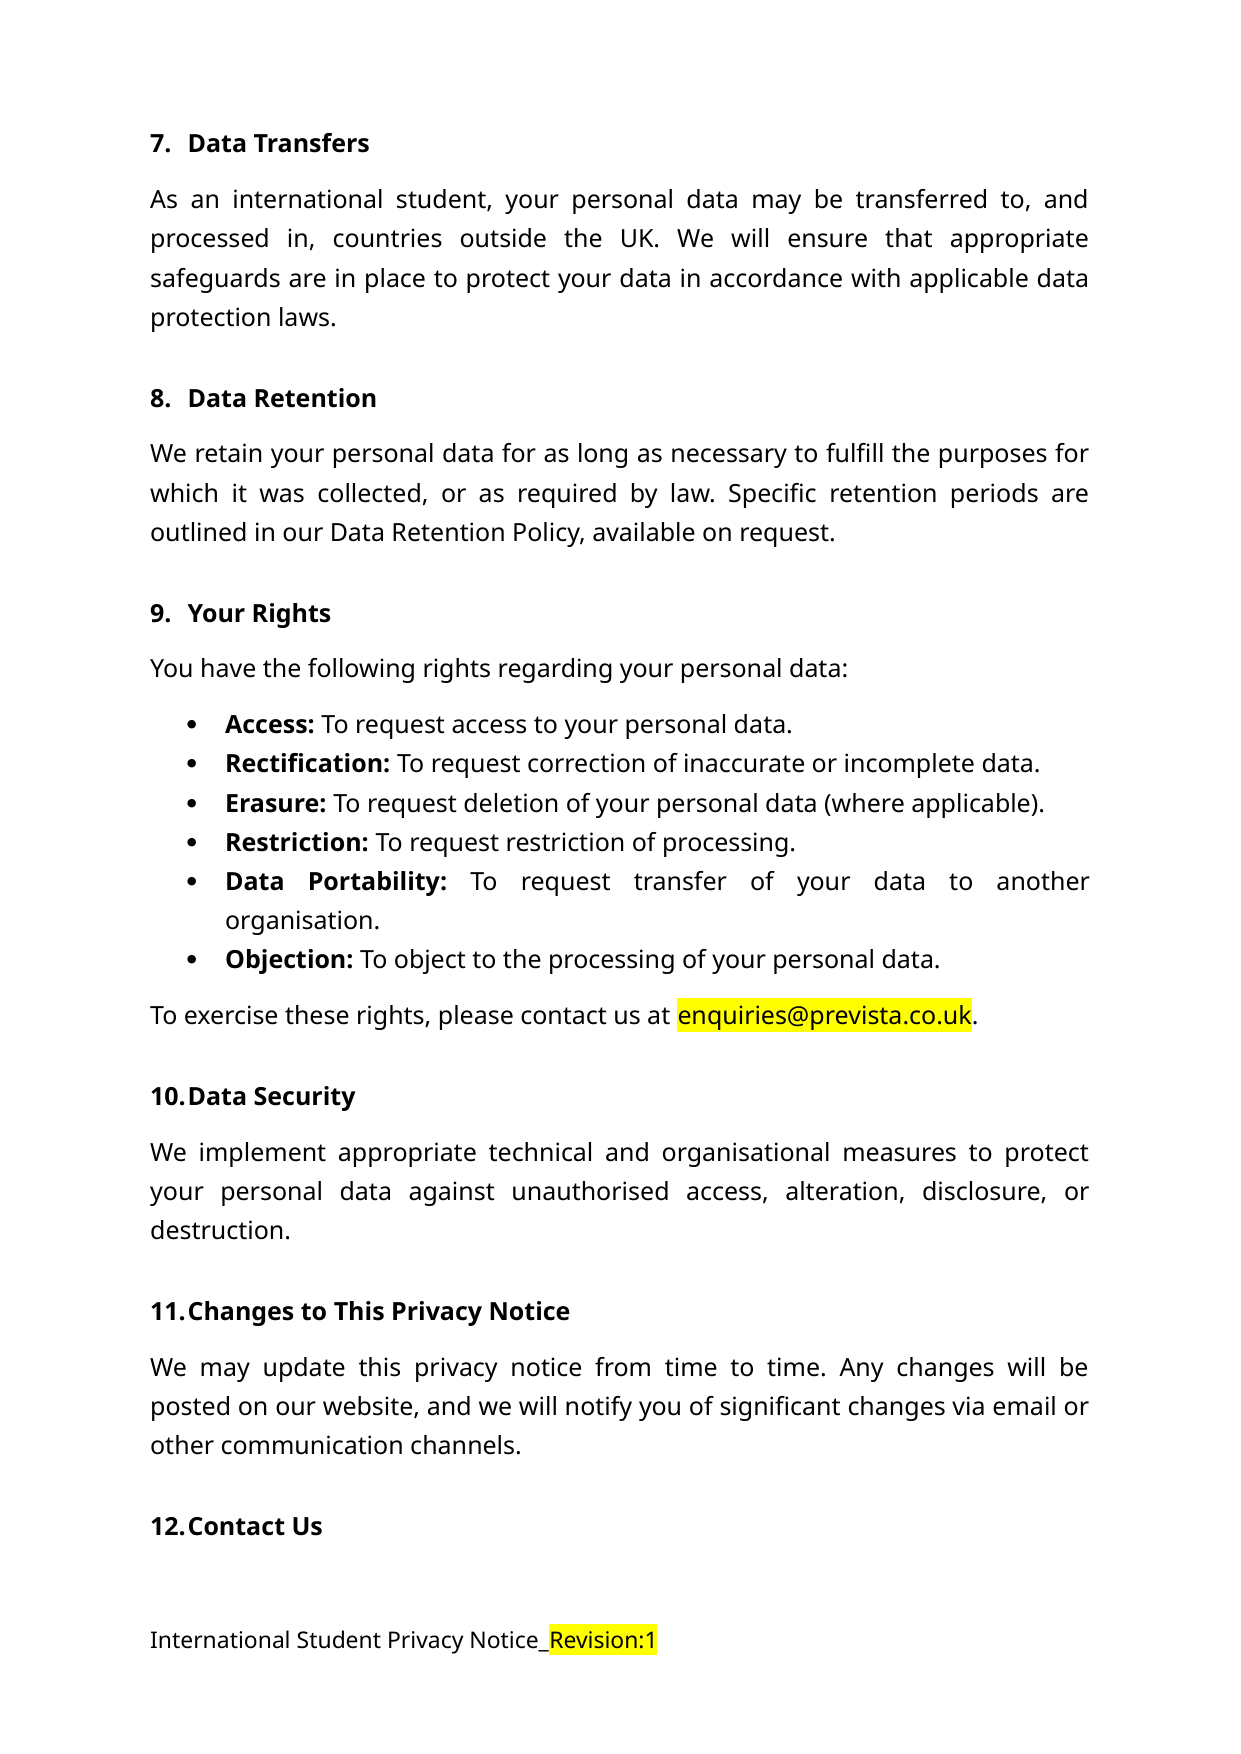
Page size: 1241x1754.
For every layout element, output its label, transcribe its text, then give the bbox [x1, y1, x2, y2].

list Rectification: To request correction of inaccurate or incomplete data. [187, 746, 1090, 780]
list Contact Us [150, 1508, 1090, 1543]
list Access: To request access to your personal data. [187, 707, 1090, 741]
text As an international student, your personal data may be transferred to, and processed in, countries outside the UK. We will ensure that appropriate safeguards are in place to protect your data in accordance with applicable data protection laws. [150, 182, 1090, 333]
list Data Portability: To request transfer of your data to another organisation. [187, 863, 1090, 937]
list Objection: To object to the processing of your personal data. [187, 942, 1090, 976]
text We retain your personal data for as long as necessary to fulfill the purposes for which it was collected, or as required by law. Specific retention periods are outlined in our Data Retention Policy, available on request. [150, 436, 1090, 548]
text We may update this privacy notice from time to time. Any changes will be posted on our website, and we will notify you of significant changes via email or other communication channels. [150, 1349, 1090, 1462]
list Data Transfers [150, 126, 1090, 160]
list Data Retention [150, 380, 1090, 414]
list Restriction: To request restriction of processing. [187, 824, 1090, 858]
list Changes to This Privacy Notice [150, 1293, 1090, 1328]
text We implement appropriate technical and organisational measures to protect your personal data against unauthorised access, alteration, disclosure, or destruction. [150, 1134, 1090, 1247]
list Erasure: To request deletion of your personal data (where applicable). [187, 785, 1090, 819]
text To exercise these rights, please contact us at enquiries@prevista.co.uk. [150, 998, 1090, 1032]
list Data Security [150, 1078, 1090, 1113]
text You have the following rights regarding your personal data: [150, 651, 1090, 685]
list Your Rights [150, 595, 1090, 629]
